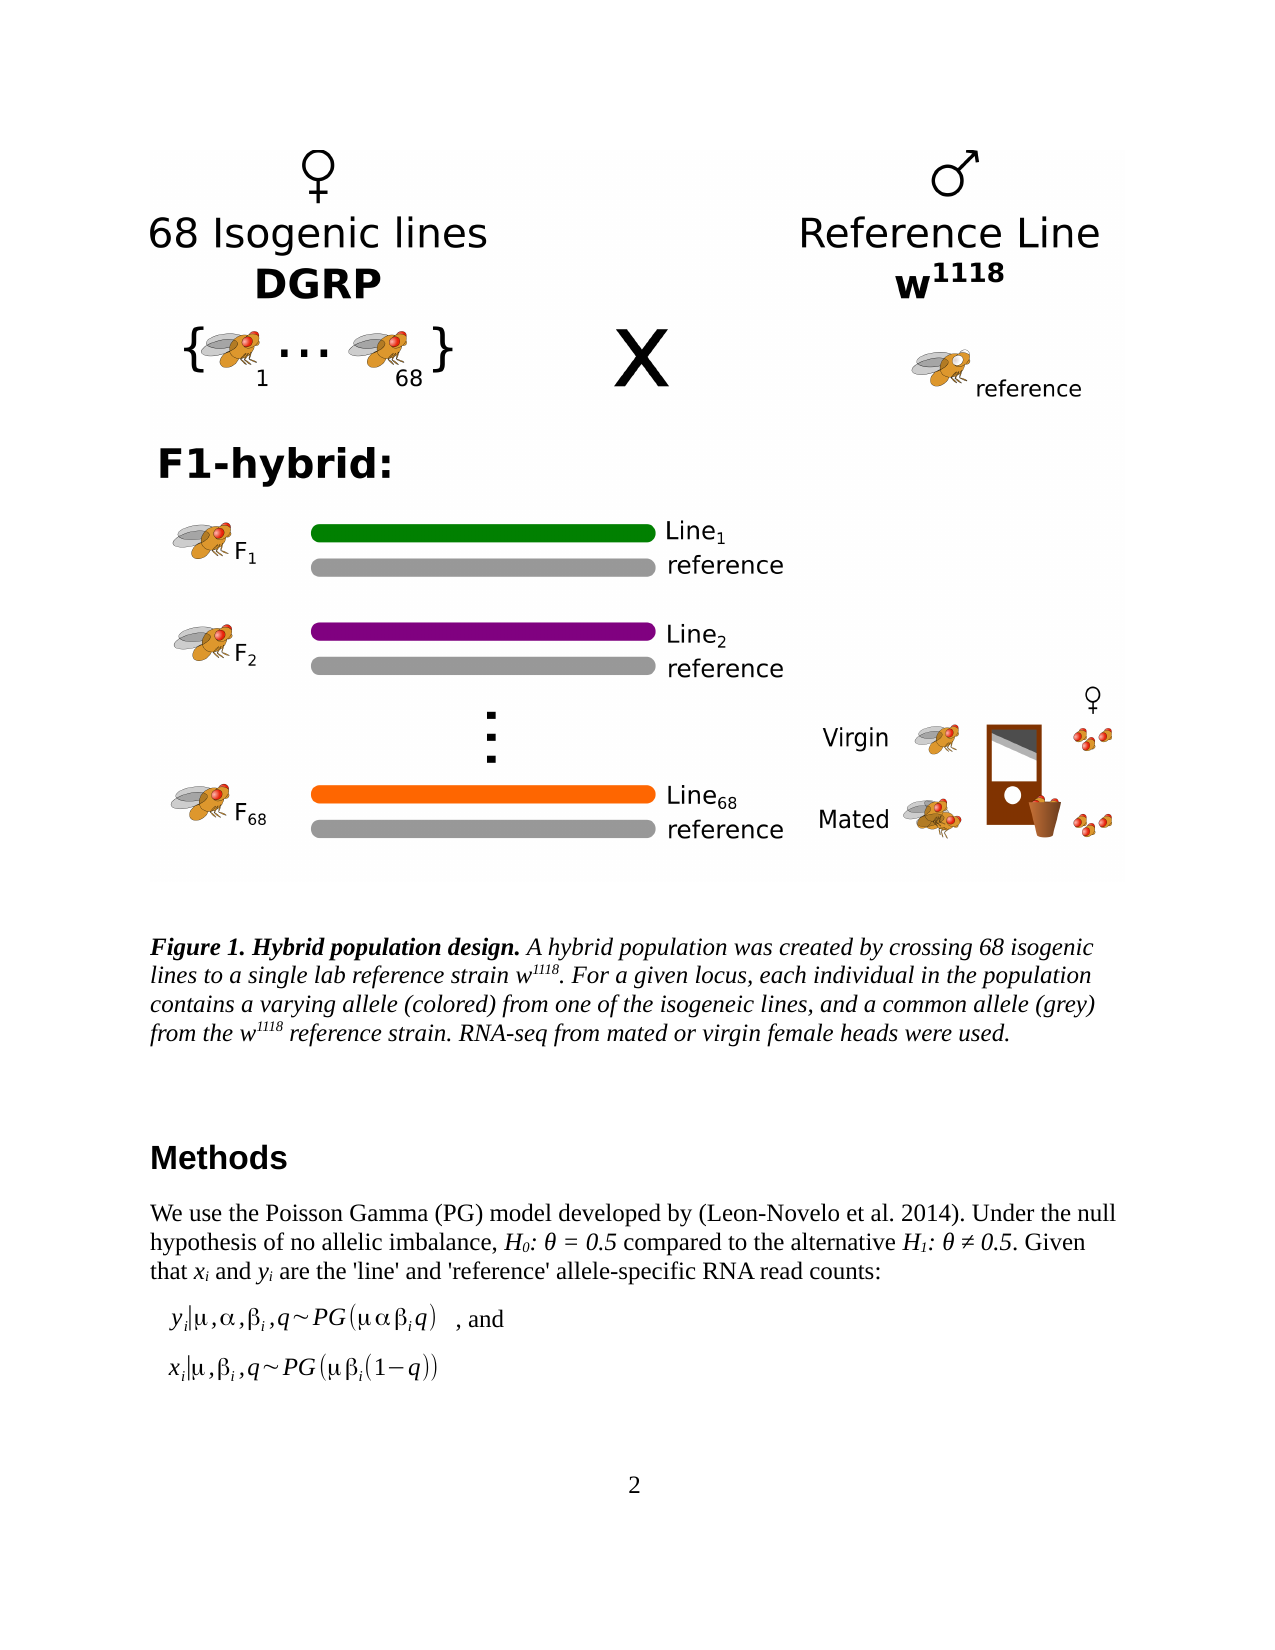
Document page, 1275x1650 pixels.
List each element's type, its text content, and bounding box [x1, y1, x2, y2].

subtitle Methods [150, 1138, 1125, 1177]
picture [150, 150, 1125, 882]
text , and [150, 1302, 1125, 1334]
text We use the Poisson Gamma (PG) model developed by (Leon-Novelo et al. 2014). Under the null hypothesis of no allelic imbalance, H0: θ = 0.5 compared to the alternative H1: θ ≠ 0.5. Given that xi and yi are the 'line' and 'reference' allele-specific RNA read counts: [150, 1198, 1125, 1284]
text Figure 1. Hybrid population design. A hybrid population was created by crossing 68 isogenic lines to a single lab reference strain w1118. For a given locus, each individual in the population contains a varying allele (colored) from one of the isogeneic lines, and a common allele (grey) from the w1118 reference strain. RNA-seq from mated or virgin female heads were used. [150, 932, 1125, 1047]
